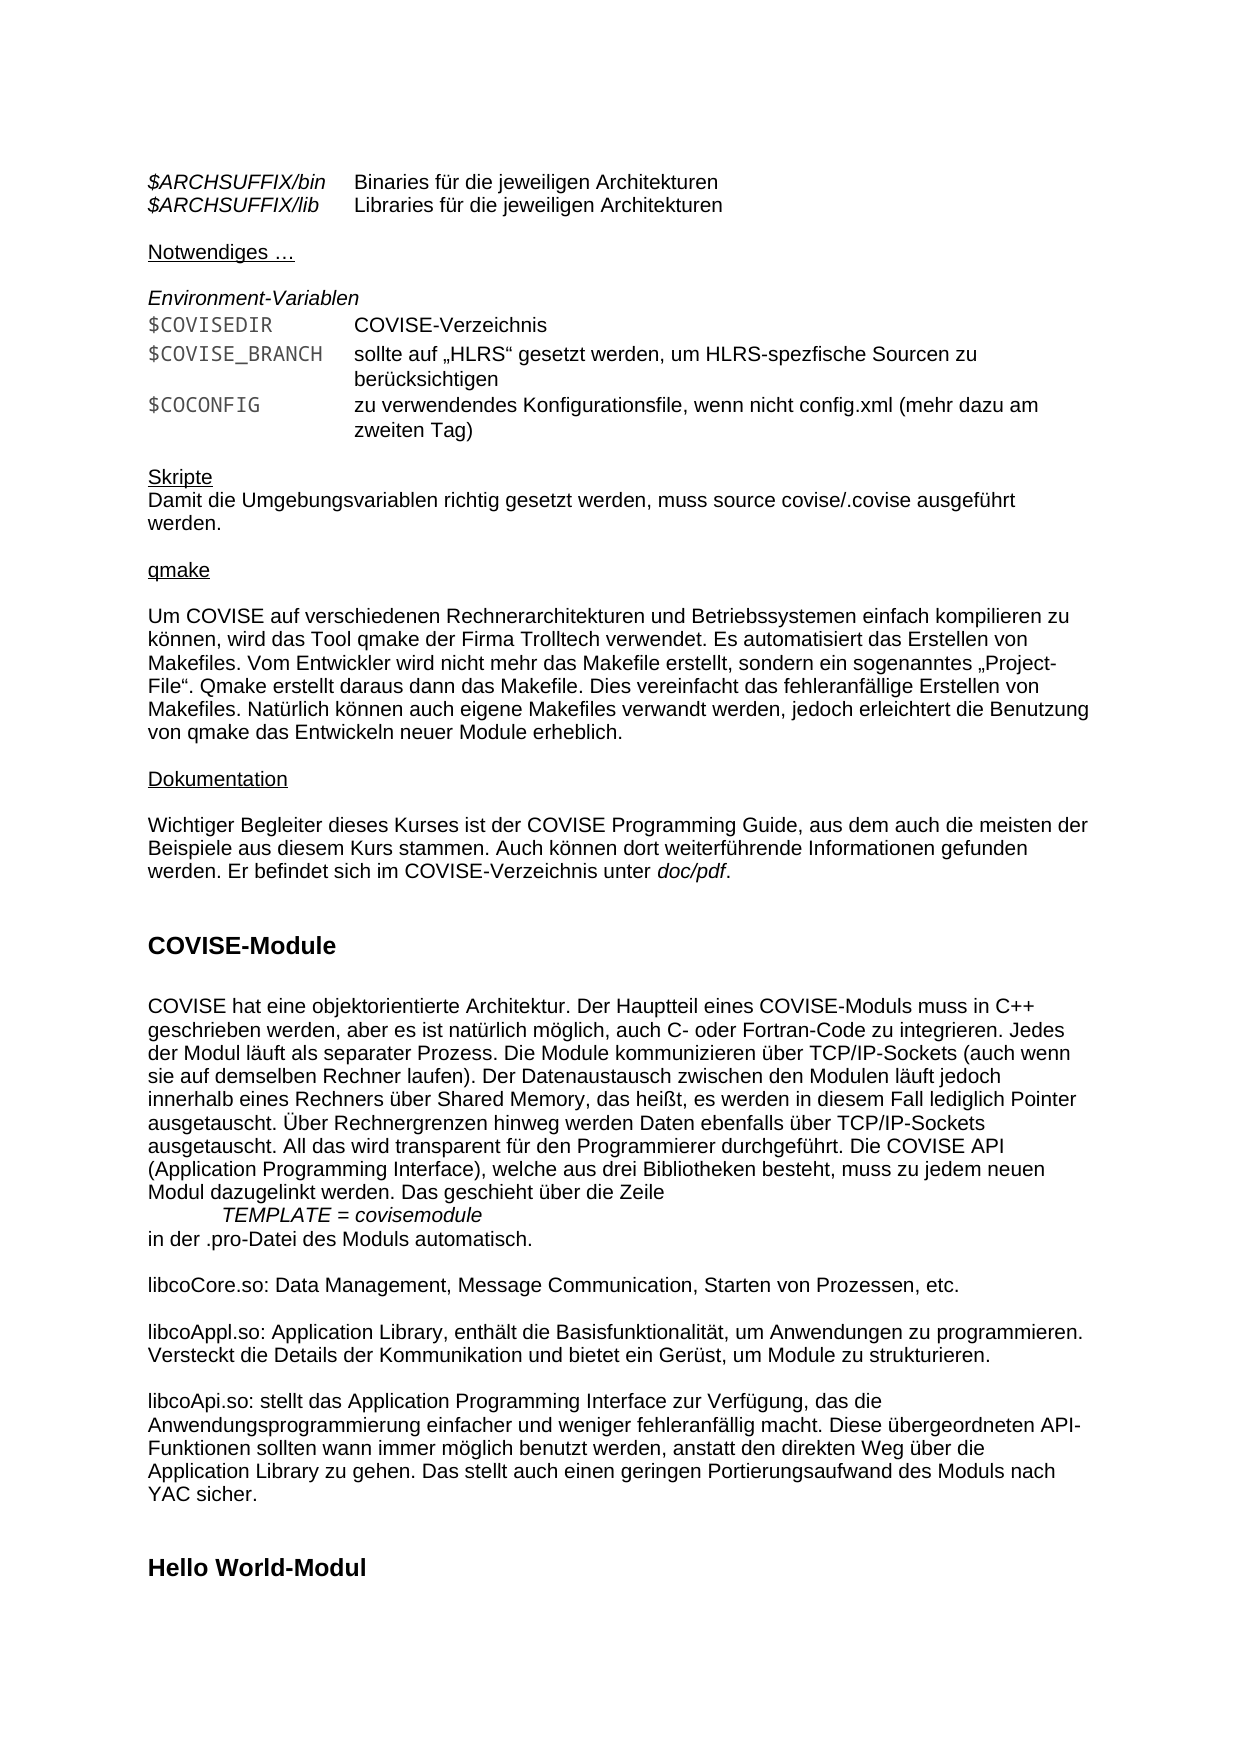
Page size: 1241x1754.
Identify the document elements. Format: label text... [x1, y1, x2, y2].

text libcoApi.so: stellt das Application Programming Interface zur Verfügung, das die Anwendungsprogrammierung einfacher und weniger fehleranfällig macht. Diese übergeordneten API- Funktionen sollten wann immer möglich benutzt werden, anstatt den direkten Weg über die Application Library zu gehen. Das stellt auch einen geringen Portierungsaufwand des Moduls nach YAC sicher. [148, 1390, 1092, 1506]
text Notwendiges … [148, 241, 1092, 264]
text Skripte [148, 465, 1092, 488]
text libcoCore.so: Data Management, Message Communication, Starten von Prozessen, etc. [148, 1274, 1092, 1297]
subtitle COVISE-Module [148, 932, 1092, 959]
text TEMPLATE = covisemodule [148, 1204, 1092, 1227]
text libcoAppl.so: Application Library, enthält die Basisfunktionalität, um Anwendungen zu programmieren. Versteckt die Details der Kommunikation und bietet ein Gerüst, um Module zu strukturieren. [148, 1320, 1092, 1367]
text Environment-Variablen [148, 287, 1092, 310]
text $ARCHSUFFIX/bin Binaries für die jeweiligen Architekturen [148, 171, 1092, 194]
text in der .pro-Datei des Moduls automatisch. [148, 1227, 1092, 1251]
text qmake [148, 558, 1092, 581]
text COVISE hat eine objektorientierte Architektur. Der Hauptteil eines COVISE-Moduls muss in C++ geschrieben werden, aber es ist natürlich möglich, auch C- oder Fortran-Code zu integrieren. Jedes der Modul läuft als separater Prozess. Die Module kommunizieren über TCP/IP-Sockets (auch wenn sie auf demselben Rechner laufen). Der Datenaustausch zwischen den Modulen läuft jedoch innerhalb eines Rechners über Shared Memory, das heißt, es werden in diesem Fall lediglich Pointer ausgetauscht. Über Rechnergrenzen hinweg werden Daten ebenfalls über TCP/IP-Sockets ausgetauscht. All das wird transparent für den Programmierer durchgeführt. Die COVISE API (Application Programming Interface), welche aus drei Bibliotheken besteht, muss zu jedem neuen Modul dazugelinkt werden. Das geschieht über die Zeile [148, 995, 1092, 1204]
text Damit die Umgebungsvariablen richtig gesetzt werden, muss source covise/.covise ausgeführt werden. [148, 488, 1092, 535]
text $COVISEDIR COVISE-Verzeichnis [148, 310, 1092, 339]
text $ARCHSUFFIX/lib Libraries für die jeweiligen Architekturen [148, 194, 1092, 217]
text $COCONFIG zu verwendendes Konfigurationsfile, wenn nicht config.xml (mehr dazu am zweiten Tag) [148, 390, 1092, 442]
text $COVISE_BRANCH sollte auf „HLRS“ gesetzt werden, um HLRS-spezfische Sourcen zu berücksichtigen [148, 339, 1092, 390]
text Wichtiger Begleiter dieses Kurses ist der COVISE Programming Guide, aus dem auch die meisten der Beispiele aus diesem Kurs stammen. Auch können dort weiterführende Informationen gefunden werden. Er befindet sich im COVISE-Verzeichnis unter doc/pdf. [148, 814, 1092, 883]
text Dokumentation [148, 767, 1092, 790]
text Um COVISE auf verschiedenen Rechnerarchitekturen und Betriebssystemen einfach kompilieren zu können, wird das Tool qmake der Firma Trolltech verwendet. Es automatisiert das Erstellen von Makefiles. Vom Entwickler wird nicht mehr das Makefile erstellt, sondern ein sogenanntes „Project-File“. Qmake erstellt daraus dann das Makefile. Dies vereinfacht das fehleranfällige Erstellen von Makefiles. Natürlich können auch eigene Makefiles verwandt werden, jedoch erleichtert die Benutzung von qmake das Entwickeln neuer Module erheblich. [148, 604, 1092, 744]
subtitle Hello World-Modul [148, 1554, 1092, 1582]
